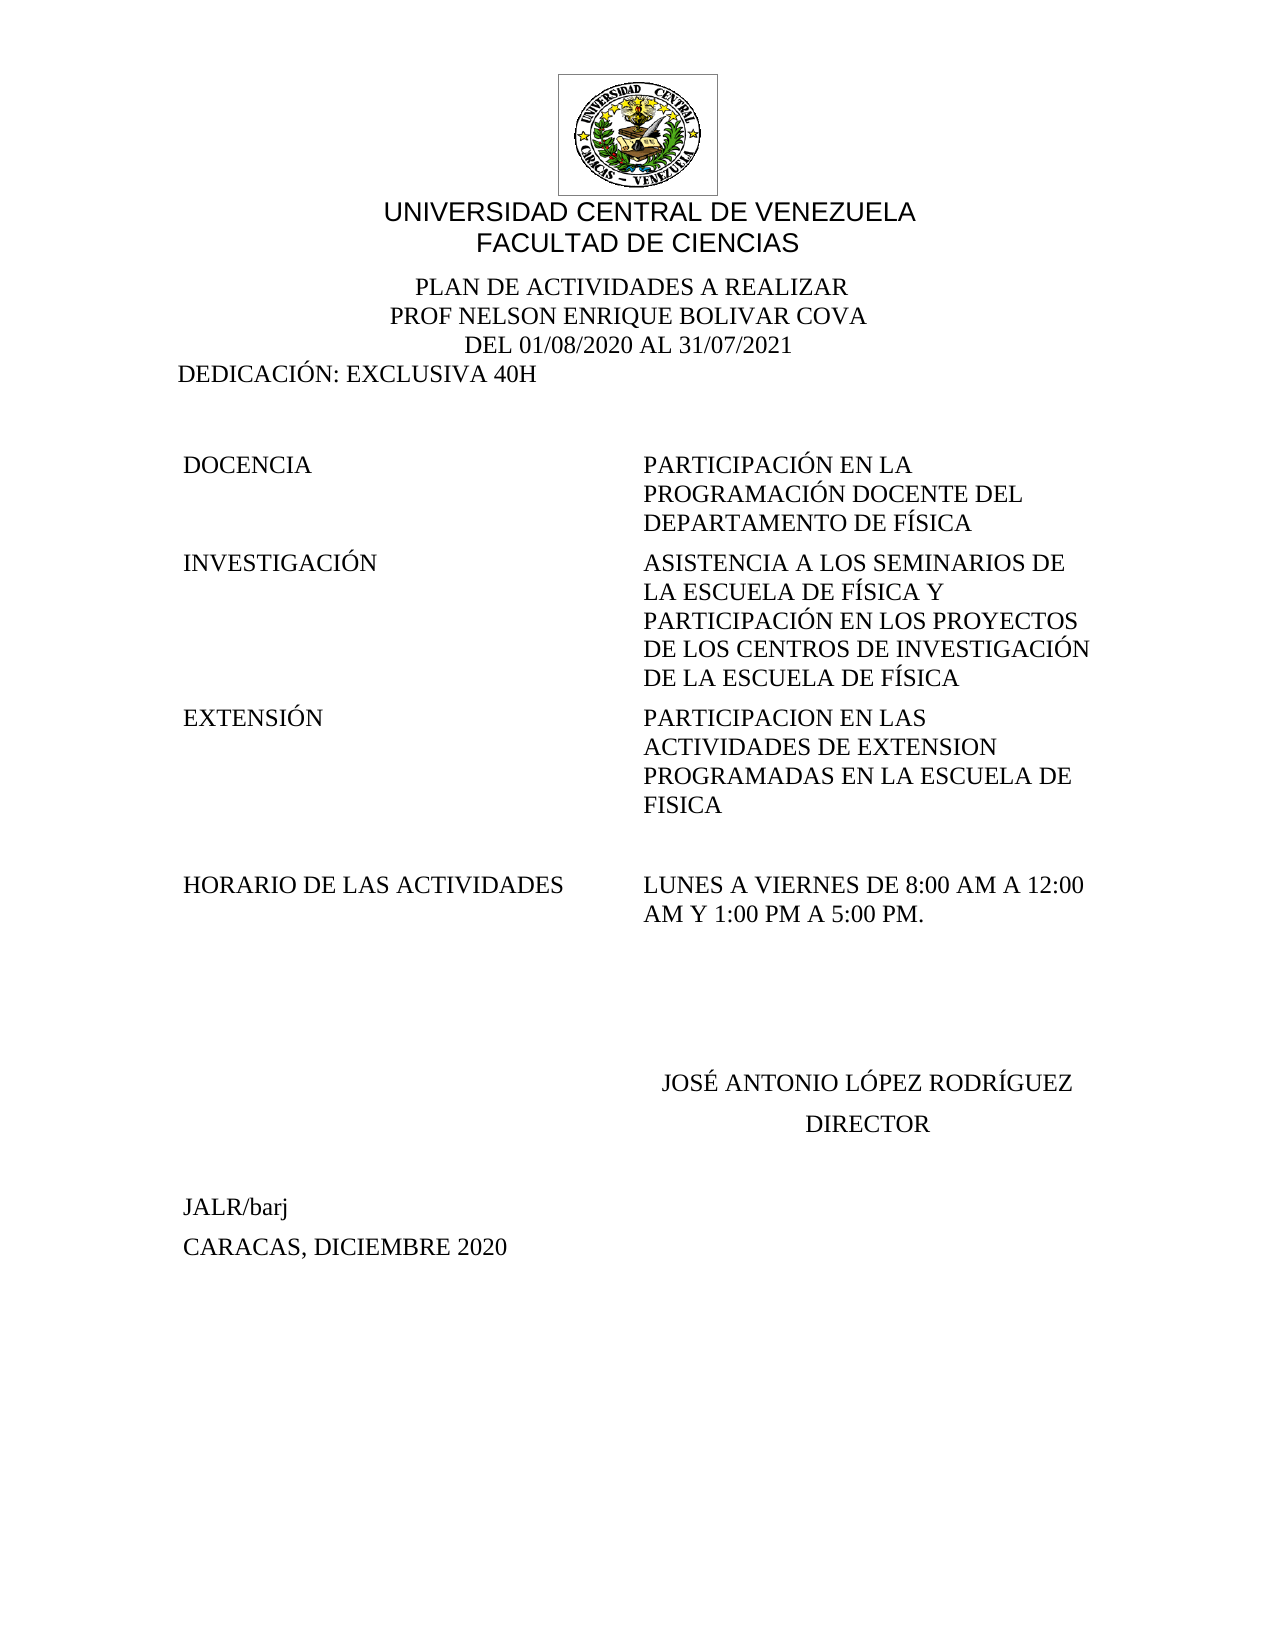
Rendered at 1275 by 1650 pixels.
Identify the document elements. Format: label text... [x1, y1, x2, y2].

table_cell LUNES A VIERNES DE 8:00 am a 12:00 am y 1:00 pm a 5:00 pm. [638, 865, 1098, 933]
table_cell PARTICIPACION EN LAS ACTIVIDADES DE EXTENSION PROGRAMADAS EN LA ESCUELA DE FISICA [638, 698, 1098, 824]
table_cell DIRECTOR [638, 1103, 1098, 1186]
table_cell [638, 1226, 1098, 1267]
table_header [177, 1020, 637, 1103]
text PROF Nelson Enrique Bolivar Cova [177, 301, 1086, 330]
table_cell extensión [177, 698, 637, 824]
table_cell HORARIO DE LAS ACTIVIDADES [177, 865, 637, 933]
table_cell JALR/barj [177, 1186, 637, 1226]
table_header DOCENCIA [177, 445, 637, 543]
text PLAN DE ACTIVIDADES A REALIZAR [177, 272, 1086, 301]
table_cell ASISTENCIA A LOS SEMINARIOS DE LA ESCUELA DE FÍSICA Y PARTICIPACIÓN EN LOS PROYECTOS DE LOS CENTROS DE INVESTIGACIÓN DE LA ESCUELA DE FÍSICA [638, 543, 1098, 698]
table_cell CARACAS, diciembre 2020 [177, 1226, 637, 1267]
table_cell [638, 1186, 1098, 1226]
table_cell [638, 824, 1098, 864]
text DEL 01/08/2020 al 31/07/2021 [177, 330, 1086, 359]
table_header PARTICIPACIÓN EN LA PROGRAMACIÓN DOCENTE DEL DEPARTAMENTO DE FÍSICA [638, 445, 1098, 543]
table_cell [177, 824, 637, 864]
table_cell investigación [177, 543, 637, 698]
table_cell [177, 1103, 637, 1186]
text dedicación: Exclusiva 40H [177, 359, 1086, 387]
table_header JOSÉ ANTONIO LÓPEZ RODRÍGUEZ [638, 1020, 1098, 1103]
